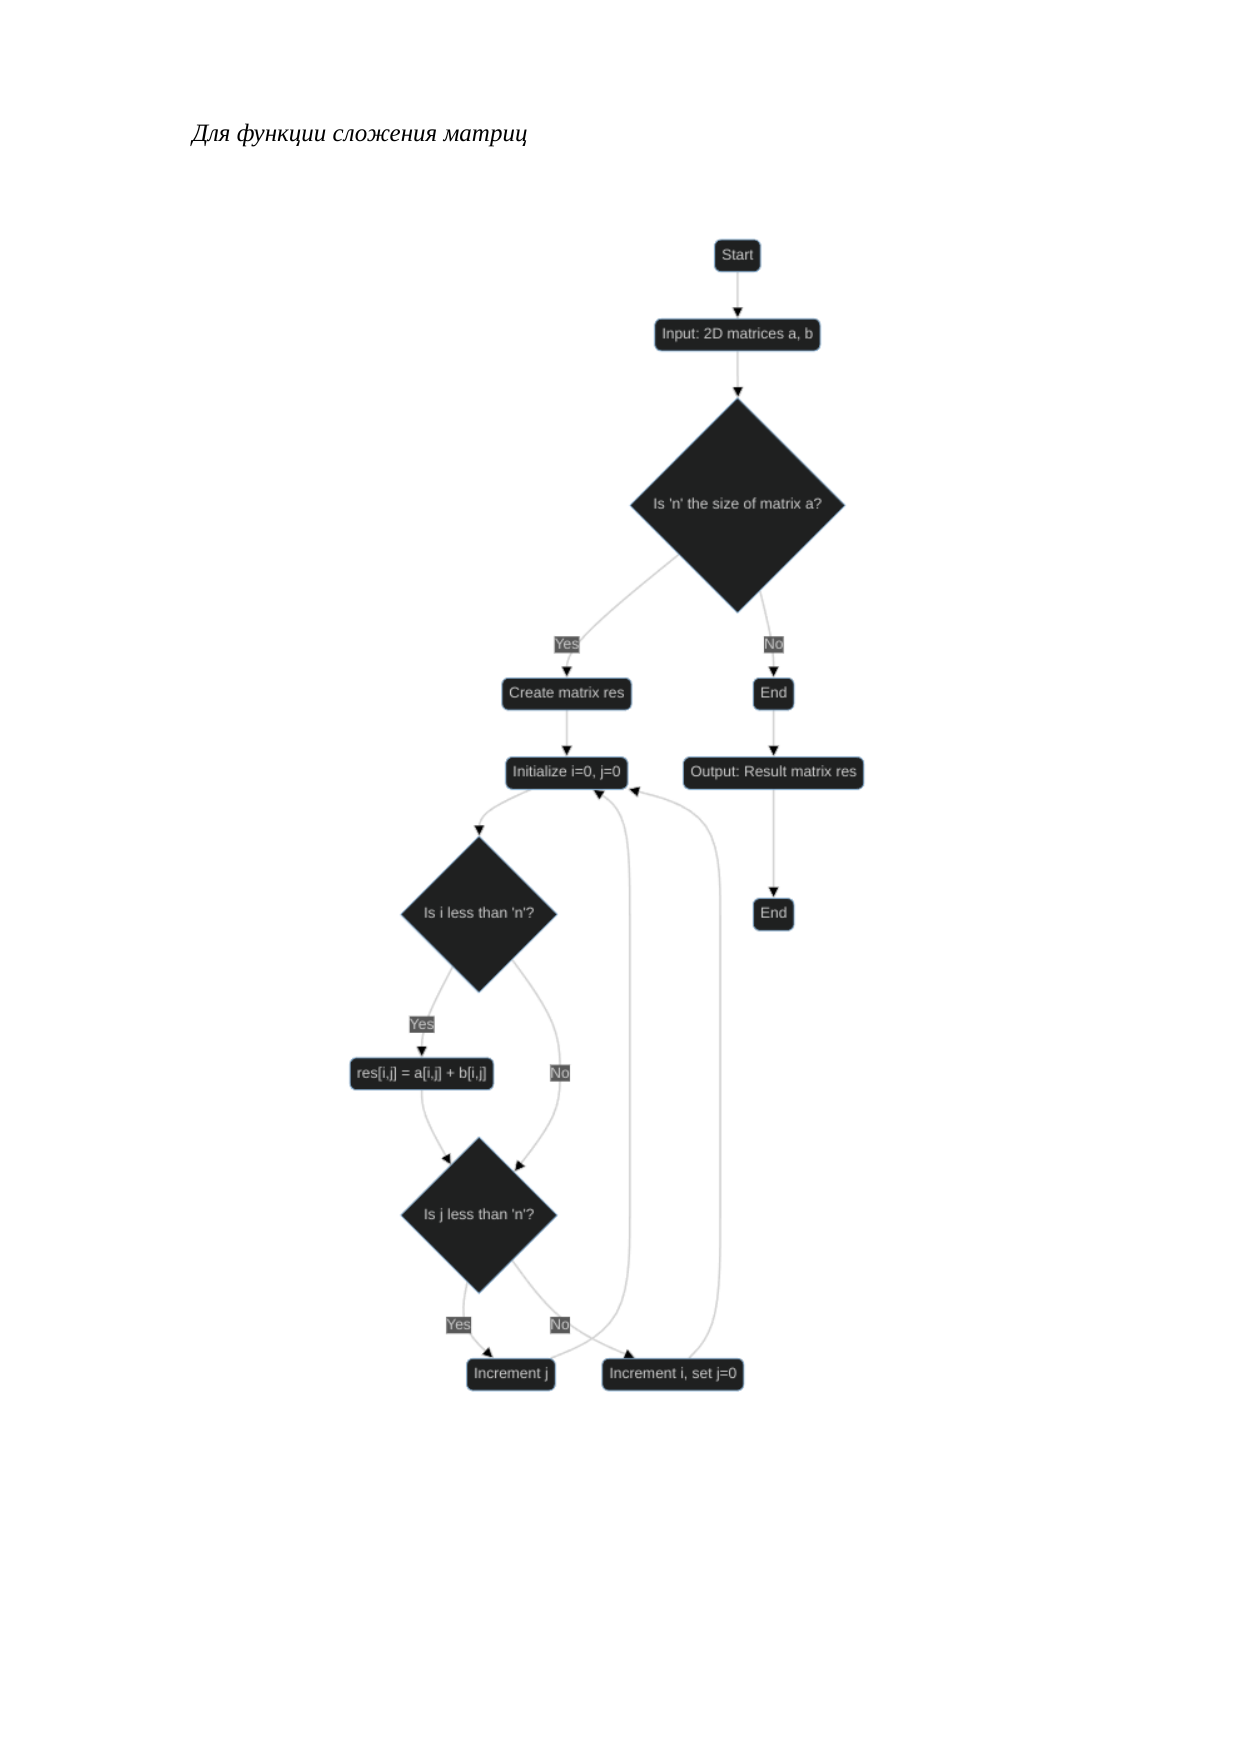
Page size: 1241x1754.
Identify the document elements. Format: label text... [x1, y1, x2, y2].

text Для функции сложения матриц [118, 118, 1122, 1453]
picture [167, 236, 1012, 1392]
